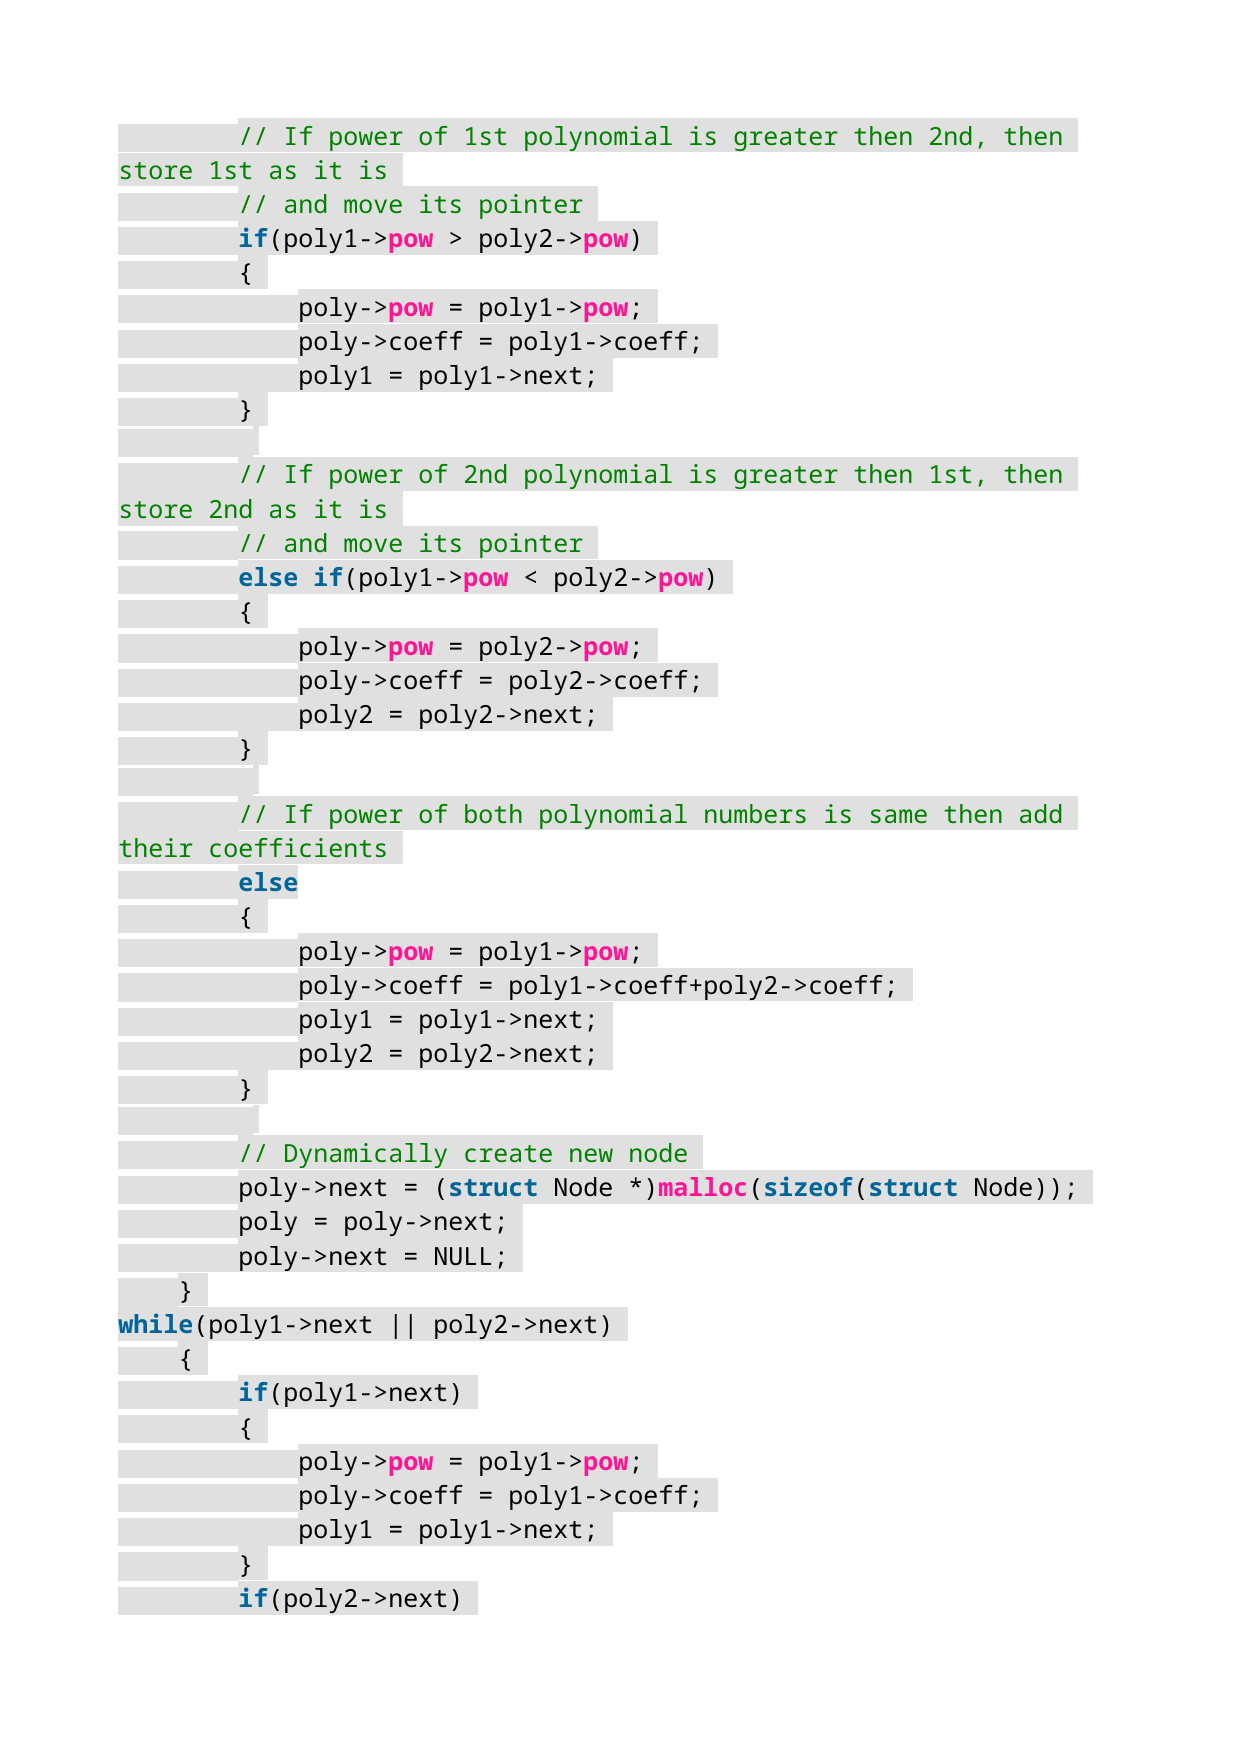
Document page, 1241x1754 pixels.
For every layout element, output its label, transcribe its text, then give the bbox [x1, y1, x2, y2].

text // If power of 1st polynomial is greater then 2nd, then store 1st as it is [118, 118, 1122, 186]
text if(poly1->next) [118, 1375, 1122, 1409]
text poly->pow = poly2->pow; [118, 628, 1122, 663]
text poly->coeff = poly1->coeff; [118, 1478, 1122, 1512]
text poly->coeff = poly1->coeff+poly2->coeff; [118, 967, 1122, 1002]
text } [118, 1546, 1122, 1581]
text poly->pow = poly1->pow; [118, 289, 1122, 323]
text poly1 = poly1->next; [118, 358, 1122, 392]
text { [118, 594, 1122, 628]
text { [118, 899, 1122, 933]
text while(poly1->next || poly2->next) [118, 1307, 1122, 1341]
text { [118, 1409, 1122, 1443]
text // and move its pointer [118, 526, 1122, 560]
text } [118, 392, 1122, 426]
text } [118, 731, 1122, 765]
text poly->next = (struct Node *)malloc(sizeof(struct Node)); [118, 1169, 1122, 1204]
text poly2 = poly2->next; [118, 1036, 1122, 1070]
text poly->coeff = poly2->coeff; [118, 663, 1122, 697]
text poly1 = poly1->next; [118, 1512, 1122, 1546]
text // If power of 2nd polynomial is greater then 1st, then store 2nd as it is [118, 457, 1122, 526]
text poly->pow = poly1->pow; [118, 933, 1122, 967]
text // Dynamically create new node [118, 1135, 1122, 1169]
text } [118, 1070, 1122, 1104]
text poly = poly->next; [118, 1204, 1122, 1238]
text poly2 = poly2->next; [118, 697, 1122, 731]
text if(poly1->pow > poly2->pow) [118, 221, 1122, 255]
text poly1 = poly1->next; [118, 1002, 1122, 1036]
text poly->next = NULL; [118, 1238, 1122, 1272]
text // and move its pointer [118, 186, 1122, 221]
text else if(poly1->pow < poly2->pow) [118, 560, 1122, 594]
text { [118, 255, 1122, 289]
text if(poly2->next) [118, 1581, 1122, 1615]
text else [118, 864, 1122, 899]
text poly->pow = poly1->pow; [118, 1443, 1122, 1478]
text poly->coeff = poly1->coeff; [118, 323, 1122, 358]
text { [118, 1341, 1122, 1375]
text } [118, 1272, 1122, 1307]
text // If power of both polynomial numbers is same then add their coefficients [118, 796, 1122, 864]
